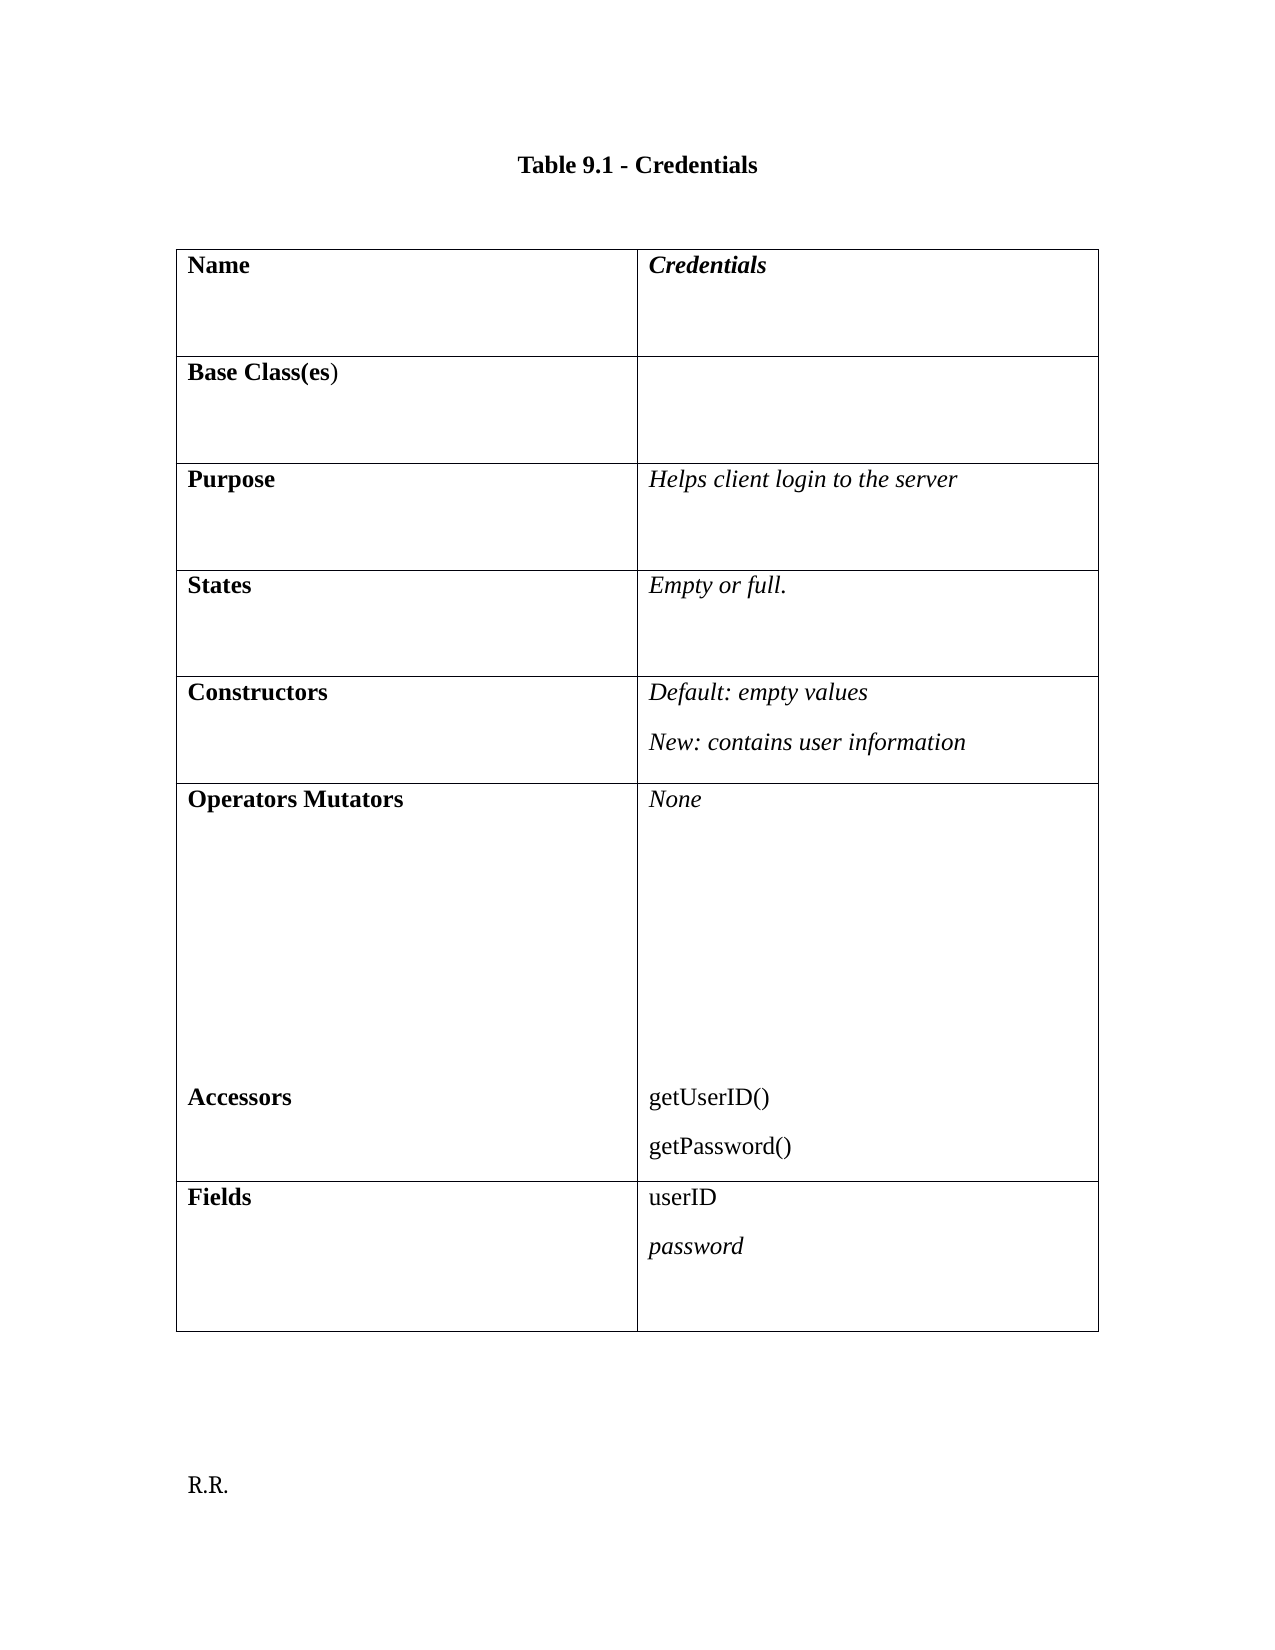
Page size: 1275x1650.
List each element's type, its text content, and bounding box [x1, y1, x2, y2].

table_cell Helps client login to the server [638, 464, 1098, 569]
table_cell userID password [638, 1182, 1098, 1331]
text Table 9.1 - Credentials [187, 150, 1087, 179]
table_cell Fields [177, 1182, 637, 1331]
table_cell [638, 357, 1098, 463]
table_header Name [177, 250, 637, 356]
table_cell Constructors [177, 677, 637, 783]
table_cell Default: empty values New: contains user information [638, 677, 1098, 783]
table_cell Purpose [177, 464, 637, 569]
table_cell States [177, 571, 637, 676]
table_cell Operators Mutators Accessors [177, 784, 637, 1181]
table_cell Empty or full. [638, 571, 1098, 676]
table_cell Base Class(es) [177, 357, 637, 463]
table_cell None getUserID() getPassword() [638, 784, 1098, 1181]
table_header Credentials [638, 250, 1098, 356]
